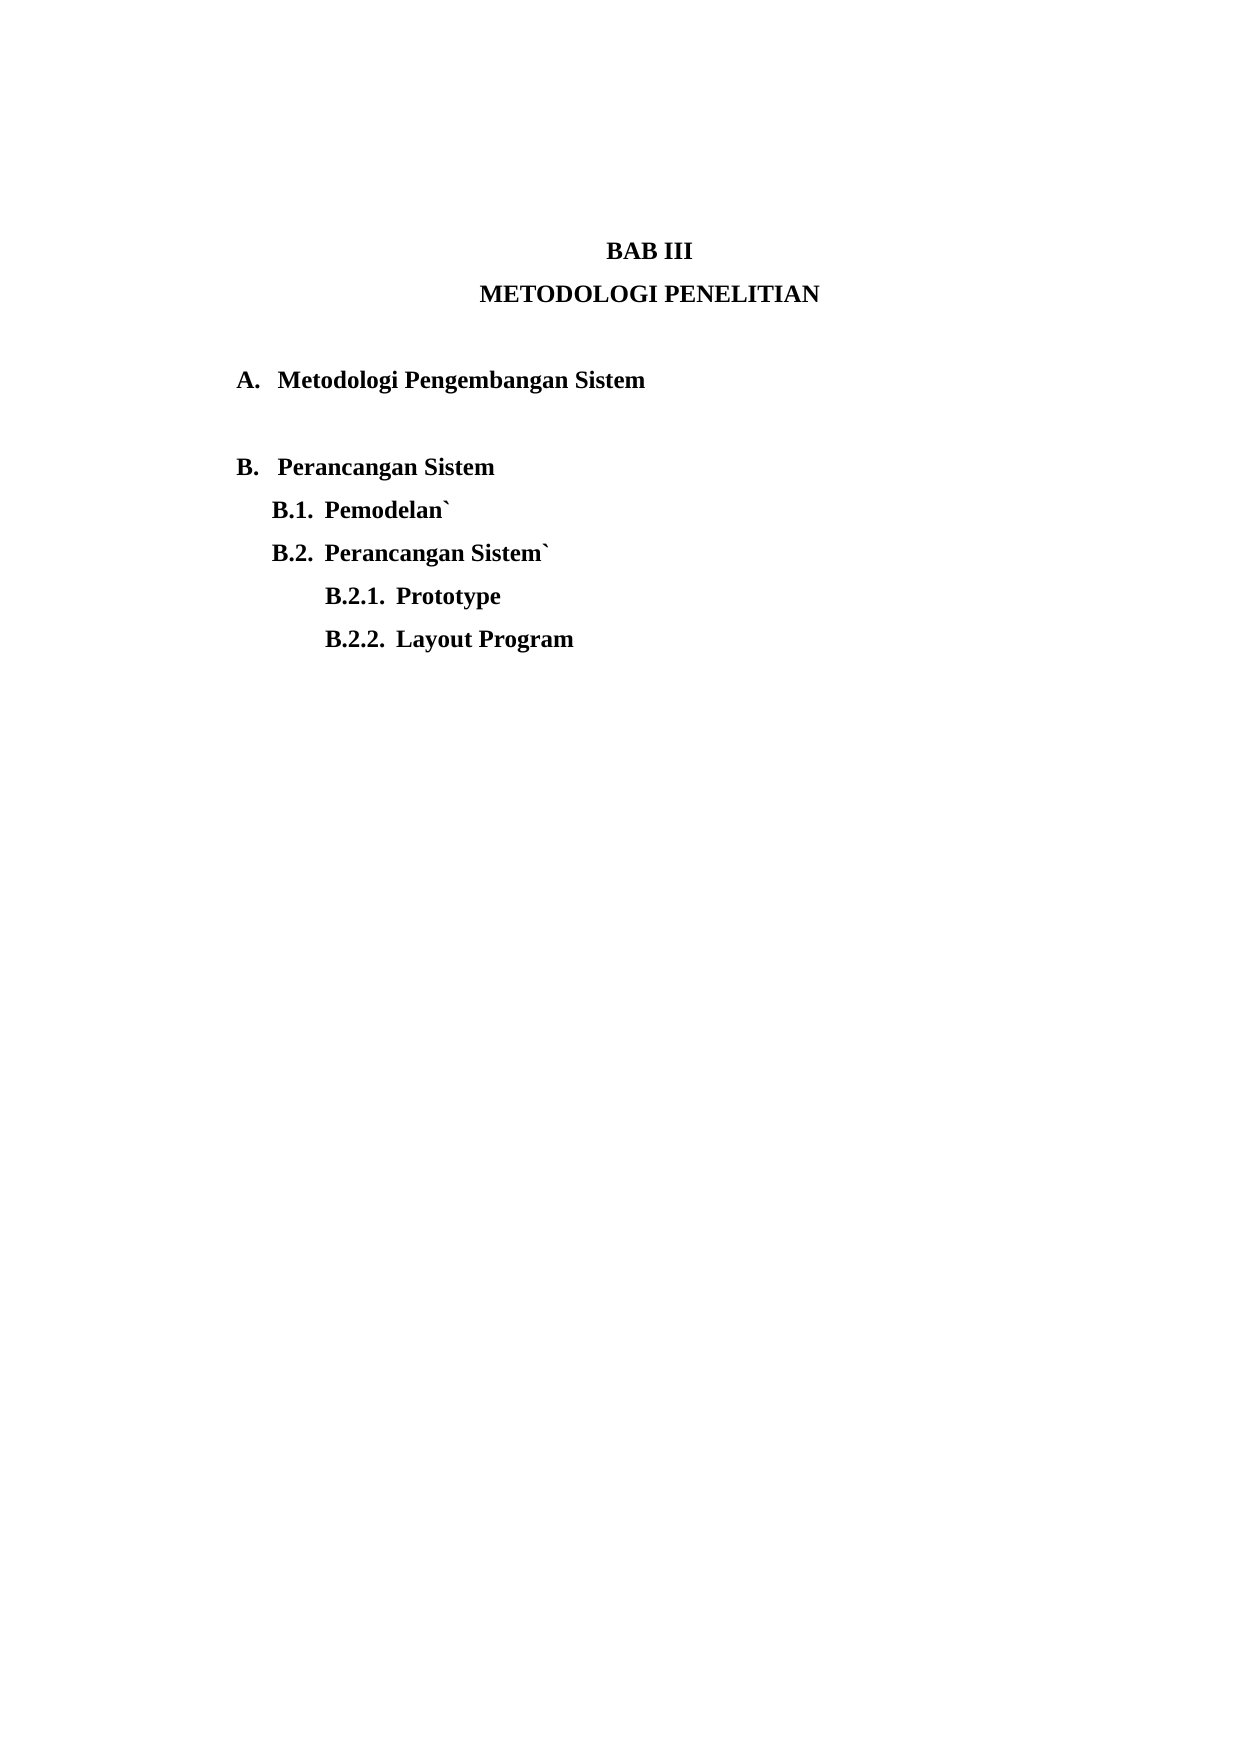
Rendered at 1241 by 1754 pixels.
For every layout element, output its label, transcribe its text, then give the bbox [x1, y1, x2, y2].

list Metodologi Pengembangan Sistem [236, 366, 1063, 394]
text METODOLOGI PENELITIAN [236, 279, 1063, 308]
list Pemodelan` [272, 495, 1063, 524]
list Perancangan Sistem [236, 452, 1063, 481]
list Perancangan Sistem` [272, 538, 1063, 567]
list Layout Program [325, 624, 1063, 653]
text BAB III [236, 236, 1063, 265]
list Prototype [325, 581, 1063, 610]
